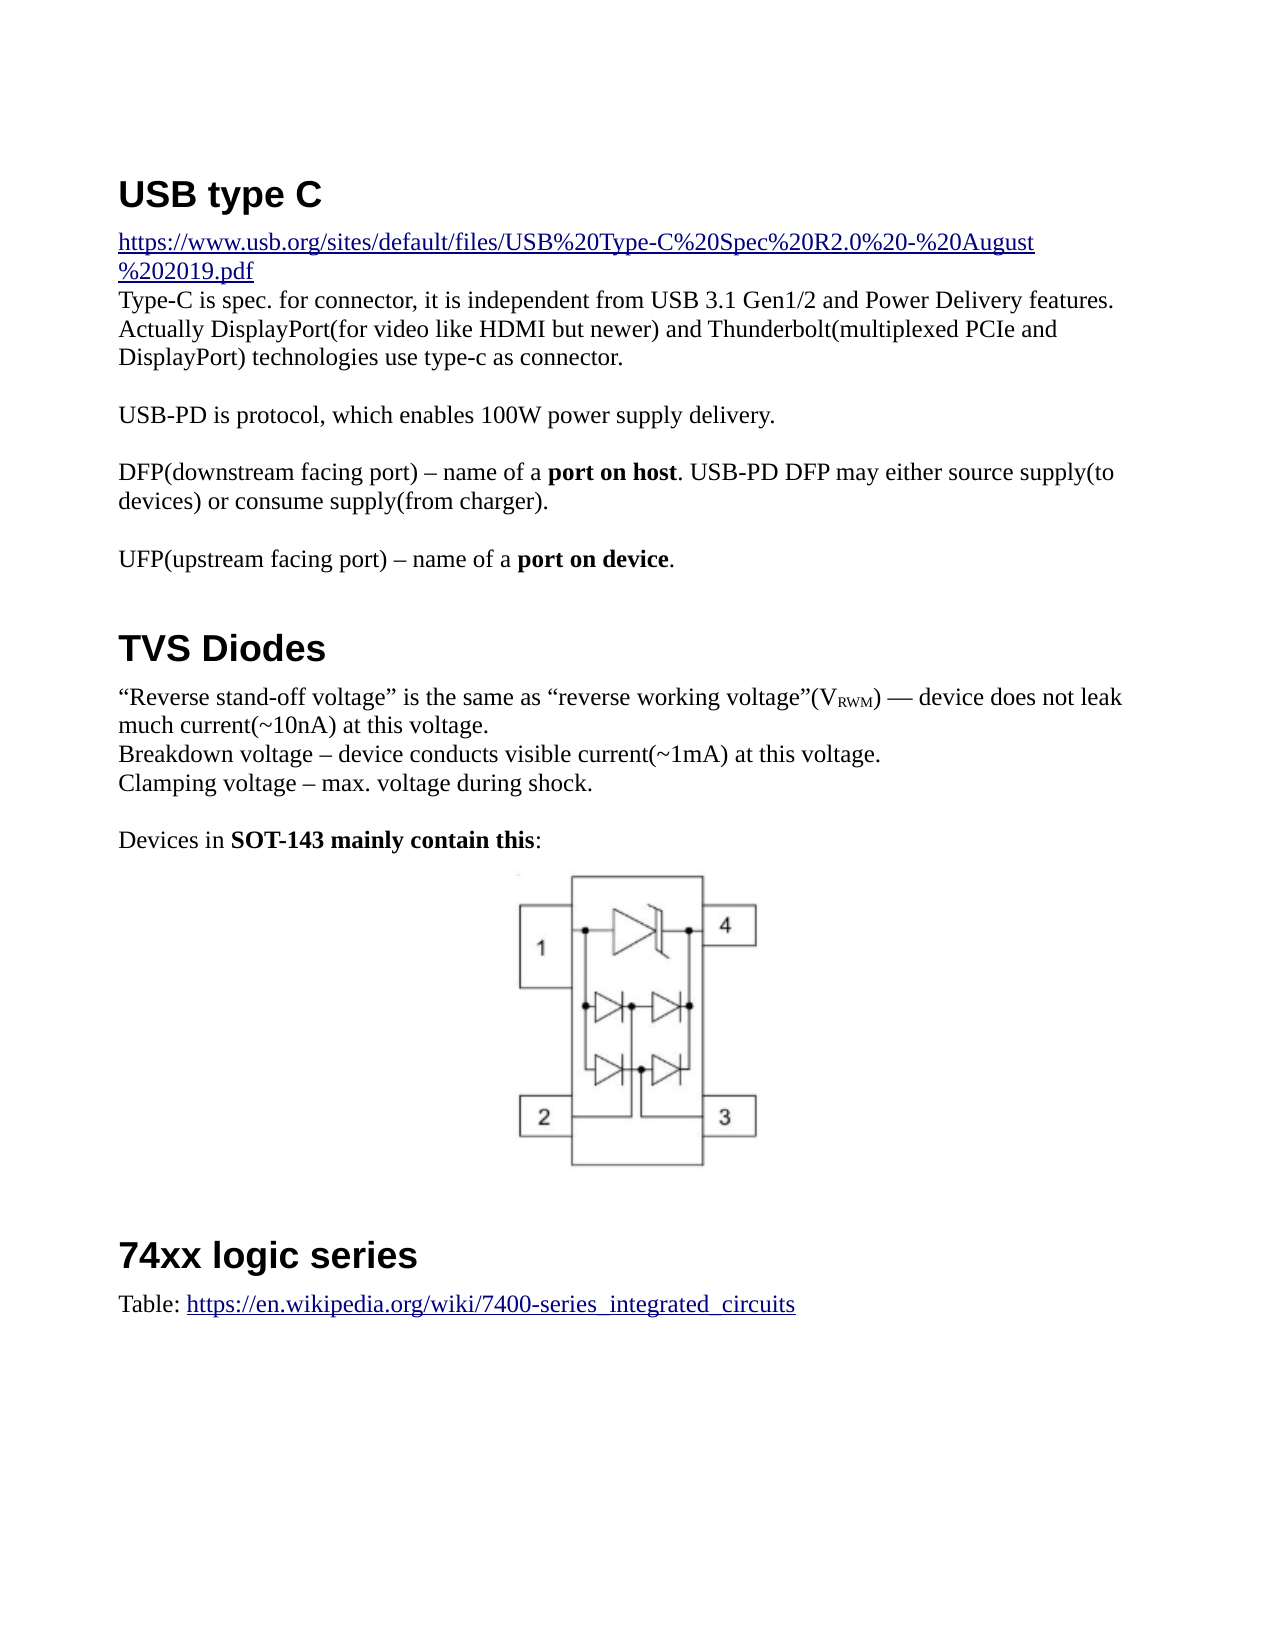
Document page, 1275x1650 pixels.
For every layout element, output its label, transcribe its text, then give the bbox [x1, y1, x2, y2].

picture [507, 854, 768, 1180]
text Breakdown voltage – device conducts visible current(~1mA) at this voltage. [118, 739, 1157, 768]
subtitle TVS Diodes [118, 626, 1157, 669]
text “Reverse stand-off voltage” is the same as “reverse working voltage”(VRWM) — device does not leak much current(~10nA) at this voltage. [118, 682, 1157, 739]
subtitle 74xx logic series [118, 1233, 1157, 1276]
text https://www.usb.org/sites/default/files/USB%20Type-C%20Spec%20R2.0%20-%20August%202019.pdf [118, 227, 1157, 285]
subtitle USB type C [118, 172, 1157, 215]
text Type-C is spec. for connector, it is independent from USB 3.1 Gen1/2 and Power Delivery features. Actually DisplayPort(for video like HDMI but newer) and Thunderbolt(multiplexed PCIe and DisplayPort) technologies use type-c as connector. [118, 285, 1157, 371]
text Table: https://en.wikipedia.org/wiki/7400-series_integrated_circuits [118, 1289, 1157, 1317]
text DFP(downstream facing port) – name of a port on host. USB-PD DFP may either source supply(to devices) or consume supply(from charger). [118, 457, 1157, 515]
text USB-PD is protocol, which enables 100W power supply delivery. [118, 400, 1157, 429]
text Clamping voltage – max. voltage during shock. [118, 768, 1157, 797]
text UFP(upstream facing port) – name of a port on device. [118, 544, 1157, 572]
text Devices in SOT-143 mainly contain this: [118, 826, 1157, 854]
